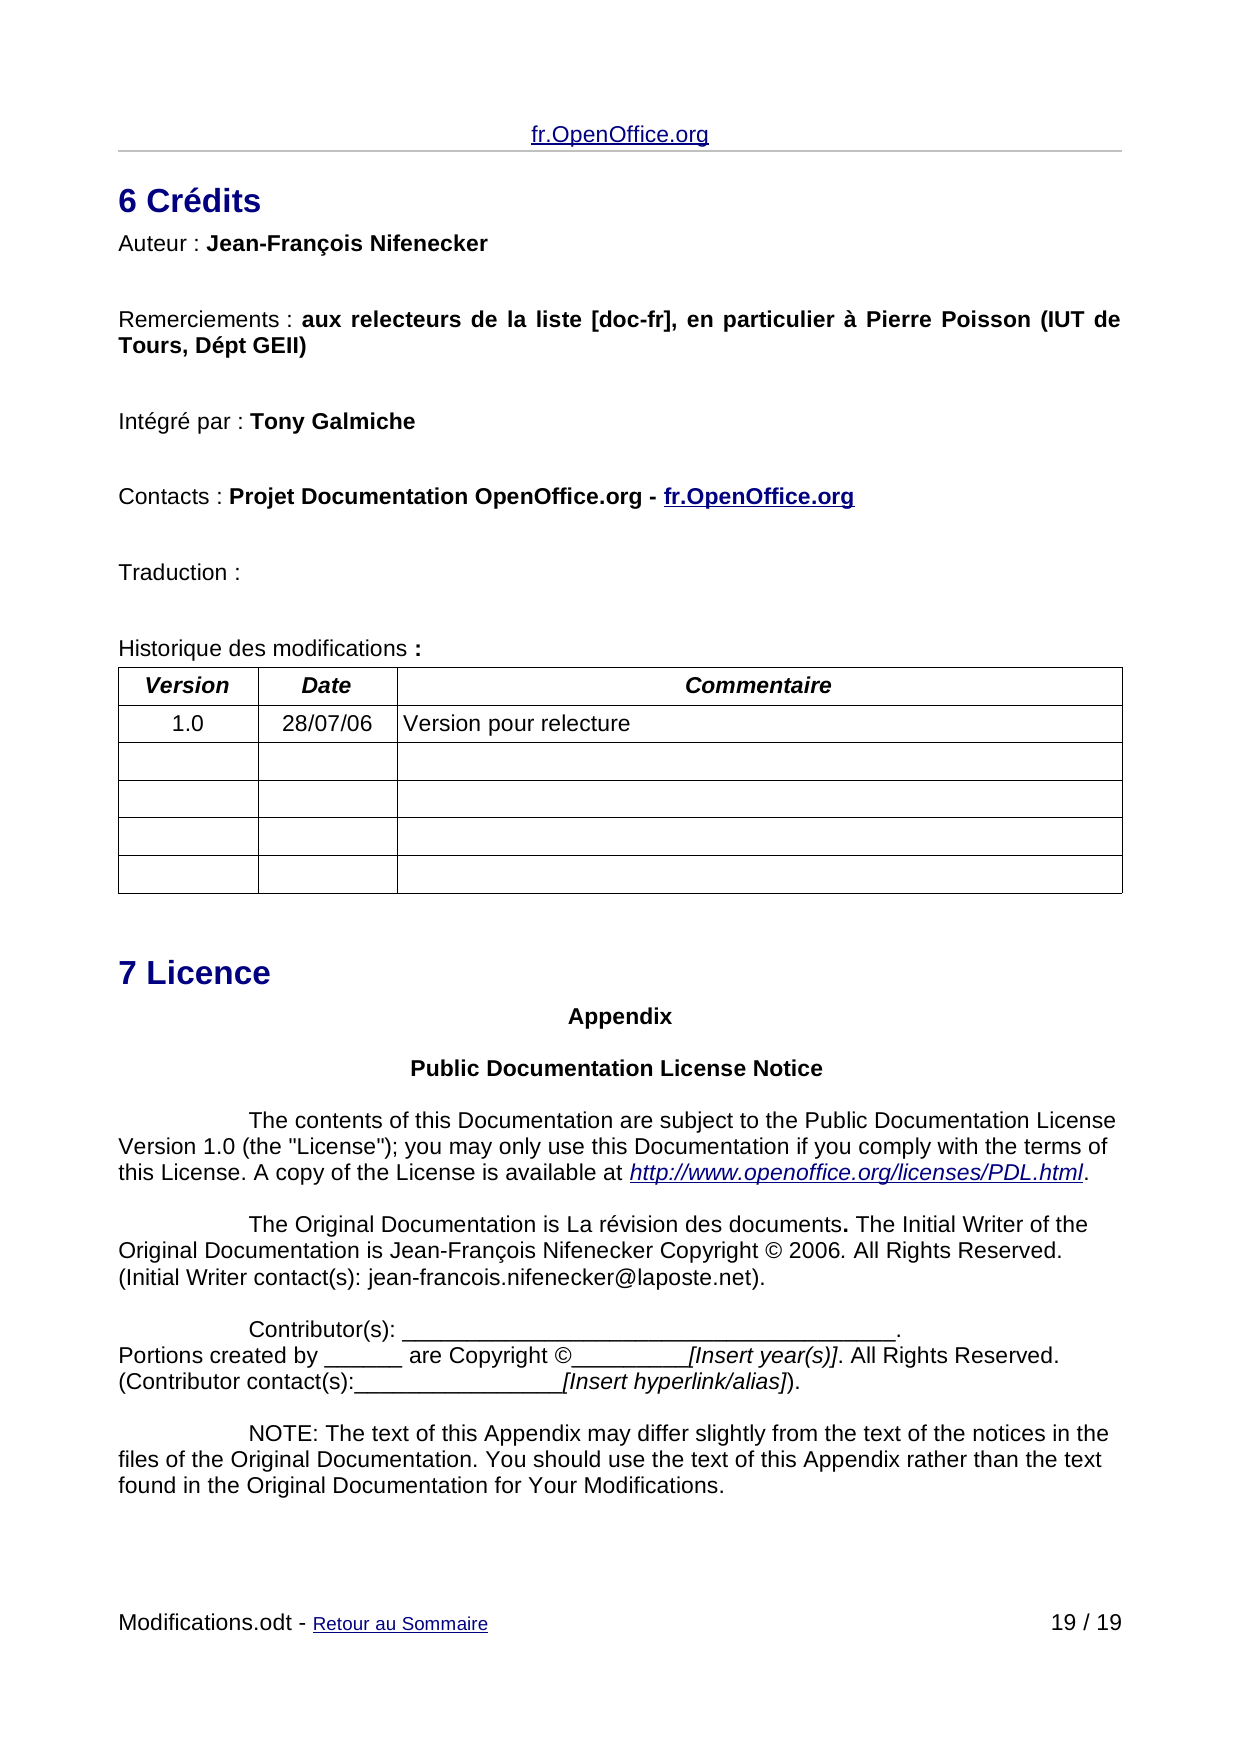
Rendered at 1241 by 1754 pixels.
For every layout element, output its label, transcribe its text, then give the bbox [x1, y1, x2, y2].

table_cell [119, 856, 258, 893]
table_cell [119, 743, 258, 780]
text Historique des modifications : [118, 635, 1122, 661]
text Contributor(s): ______________________________________. [118, 1316, 1122, 1342]
text Traduction : [118, 559, 1122, 585]
text The contents of this Documentation are subject to the Public Documentation License Version 1.0 (the "License"); you may only use this Documentation if you comply with the terms of this License. A copy of the License is available at http://www.openoffice.org/licenses/PDL.html. [118, 1108, 1122, 1186]
table_cell [259, 781, 397, 817]
text Auteur : Jean-François Nifenecker [118, 231, 1122, 257]
table_cell [398, 856, 1122, 893]
table_header Date [259, 668, 397, 705]
subtitle Crédits [118, 182, 1122, 219]
table_cell [259, 743, 397, 780]
table_cell 28/07/06 [259, 706, 397, 742]
table_cell [398, 781, 1122, 817]
table_cell [119, 781, 258, 817]
table_cell [119, 818, 258, 855]
table_cell [259, 856, 397, 893]
table_cell [259, 818, 397, 855]
table_cell [398, 818, 1122, 855]
table_cell [398, 743, 1122, 780]
text Contacts : Projet Documentation OpenOffice.org - fr.OpenOffice.org [118, 484, 1122, 510]
subtitle Licence [118, 954, 1122, 992]
text Public Documentation License Notice [118, 1056, 1122, 1082]
table_cell Version pour relecture [398, 706, 1122, 742]
table_header Commentaire [398, 668, 1122, 705]
text Remerciements : aux relecteurs de la liste [doc-fr], en particulier à Pierre Poisson (IUT de Tours, Dépt GEII) [118, 306, 1122, 358]
table_header Version [119, 668, 258, 705]
text NOTE: The text of this Appendix may differ slightly from the text of the notices in the files of the Original Documentation. You should use the text of this Appendix rather than the text found in the Original Documentation for Your Modifications. [118, 1420, 1122, 1498]
text Intégré par : Tony Galmiche [118, 408, 1122, 434]
text The Original Documentation is La révision des documents. The Initial Writer of the Original Documentation is Jean-François Nifenecker Copyright © 2006. All Rights Reserved. (Initial Writer contact(s): jean-francois.nifenecker@laposte.net). [118, 1212, 1122, 1290]
table_cell 1.0 [119, 706, 258, 742]
text Appendix [118, 1003, 1122, 1029]
text Portions created by ______ are Copyright ©_________[Insert year(s)]. All Rights Reserved. (Contributor contact(s):________________[Insert hyperlink/alias]). [118, 1342, 1122, 1394]
